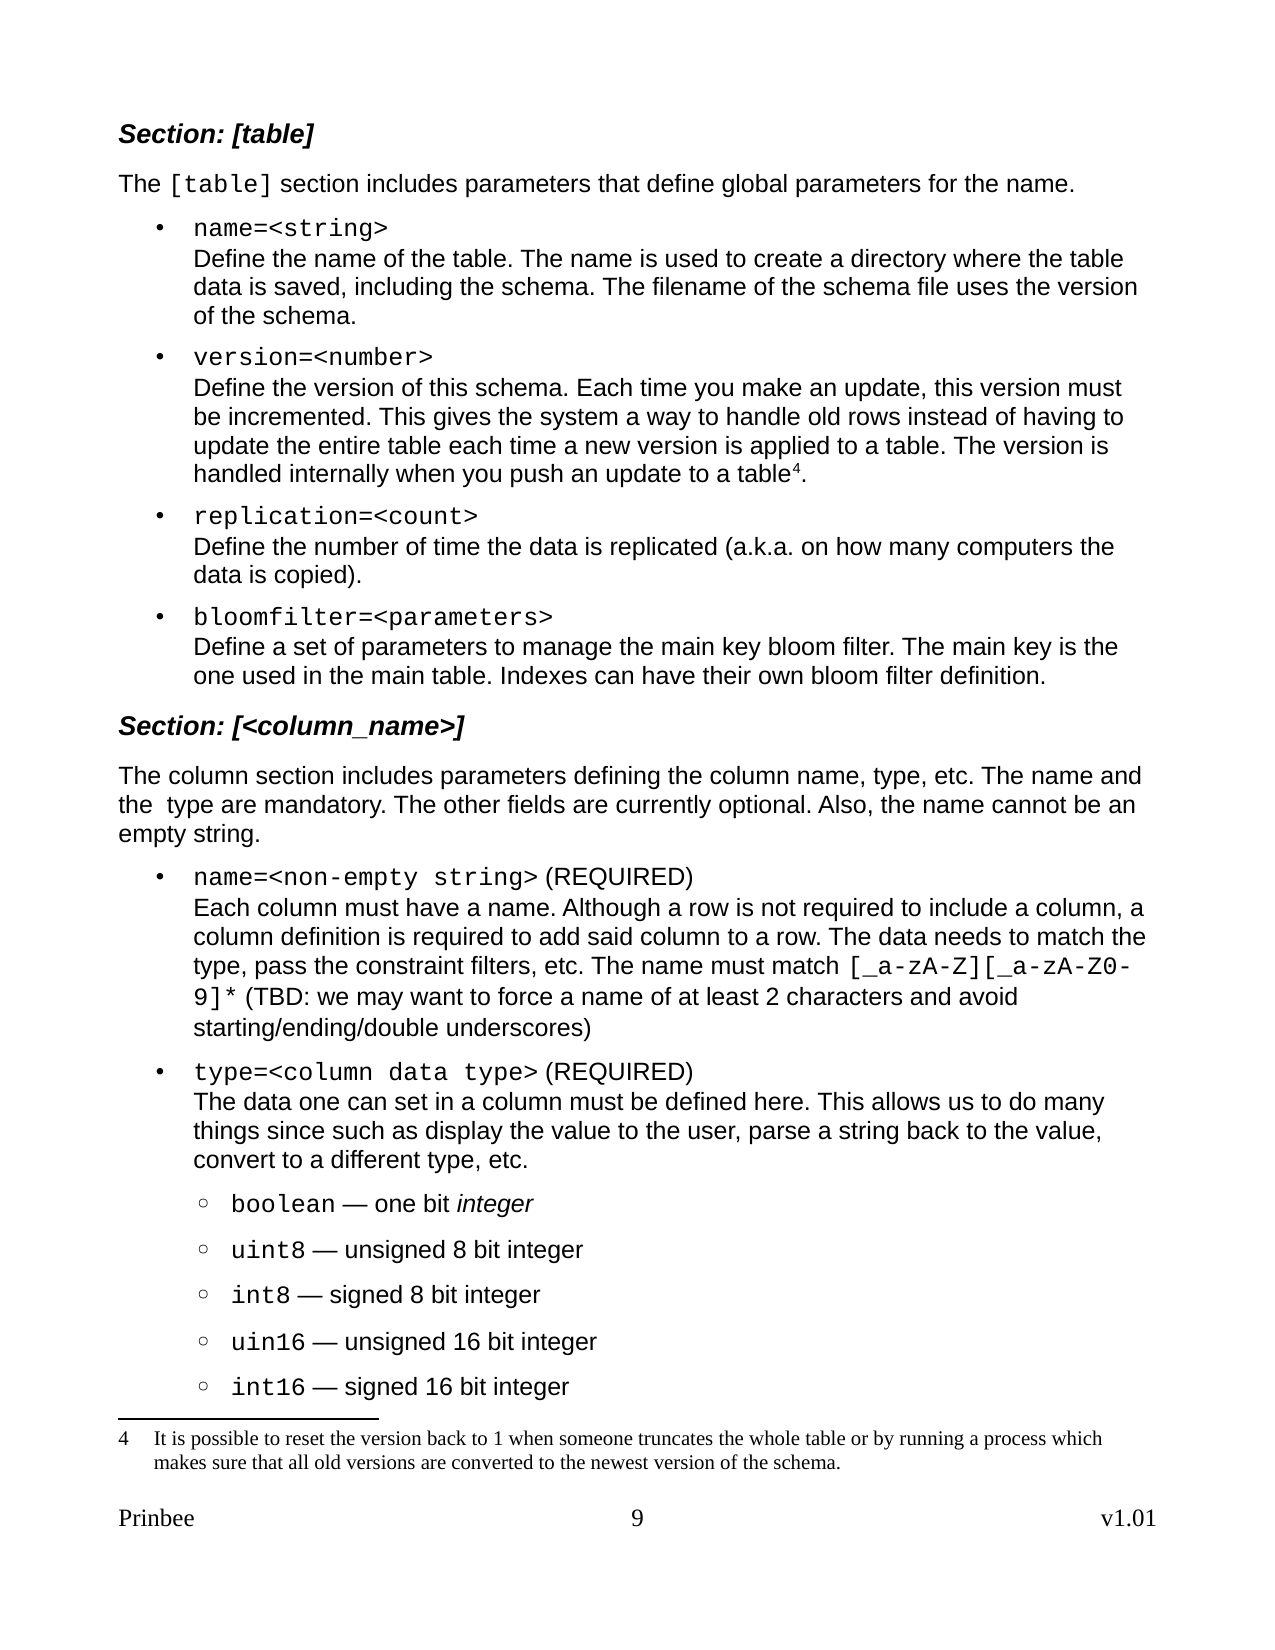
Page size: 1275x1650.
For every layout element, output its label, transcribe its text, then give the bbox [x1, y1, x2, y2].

list boolean — one bit integer [193, 1189, 1157, 1219]
list It is possible to reset the version back to 1 when someone truncates the whole table or by running a process which makes sure that all old versions are converted to the newest version of the schema. [118, 1426, 1157, 1474]
list name=<string> Define the name of the table. The name is used to create a directory where the table data is saved, including the schema. The filename of the schema file uses the version of the schema. [156, 215, 1157, 330]
list replication=<count> Define the number of time the data is replicated (a.k.a. on how many computers the data is copied). [156, 503, 1157, 589]
text The column section includes parameters defining the column name, type, etc. The name and the type are mandatory. The other fields are currently optional. Also, the name cannot be an empty string. [118, 761, 1157, 847]
list name=<non-empty string> (REQUIRED) Each column must have a name. Although a row is not required to include a column, a column definition is required to add said column to a row. The data needs to match the type, pass the constraint filters, etc. The name must match [_a-zA-Z][_a-zA-Z0-9]* (TBD: we may want to force a name of at least 2 characters and avoid starting/ending/double underscores) [156, 862, 1157, 1041]
subtitle Section: [table] [118, 118, 1157, 149]
list int8 — signed 8 bit integer [193, 1281, 1157, 1311]
list int16 — signed 16 bit integer [193, 1372, 1157, 1403]
list uint8 — unsigned 8 bit integer [193, 1234, 1157, 1266]
list uin16 — unsigned 16 bit integer [193, 1326, 1157, 1357]
list type=<column data type> (REQUIRED) The data one can set in a column must be defined here. This allows us to do many things since such as display the value to the user, parse a string back to the value, convert to a different type, etc. [156, 1056, 1157, 1174]
text The [table] section includes parameters that define global parameters for the name. [118, 169, 1157, 200]
list bloomfilter=<parameters> Define a set of parameters to manage the main key bloom filter. The main key is the one used in the main table. Indexes can have their own bloom filter definition. [156, 604, 1157, 690]
list version=<number> Define the version of this schema. Each time you make an update, this version must be incremented. This gives the system a way to handle old rows instead of having to update the entire table each time a new version is applied to a table. The version is handled internally when you push an update to a table. [156, 345, 1157, 488]
subtitle Section: [<column_name>] [118, 710, 1157, 741]
